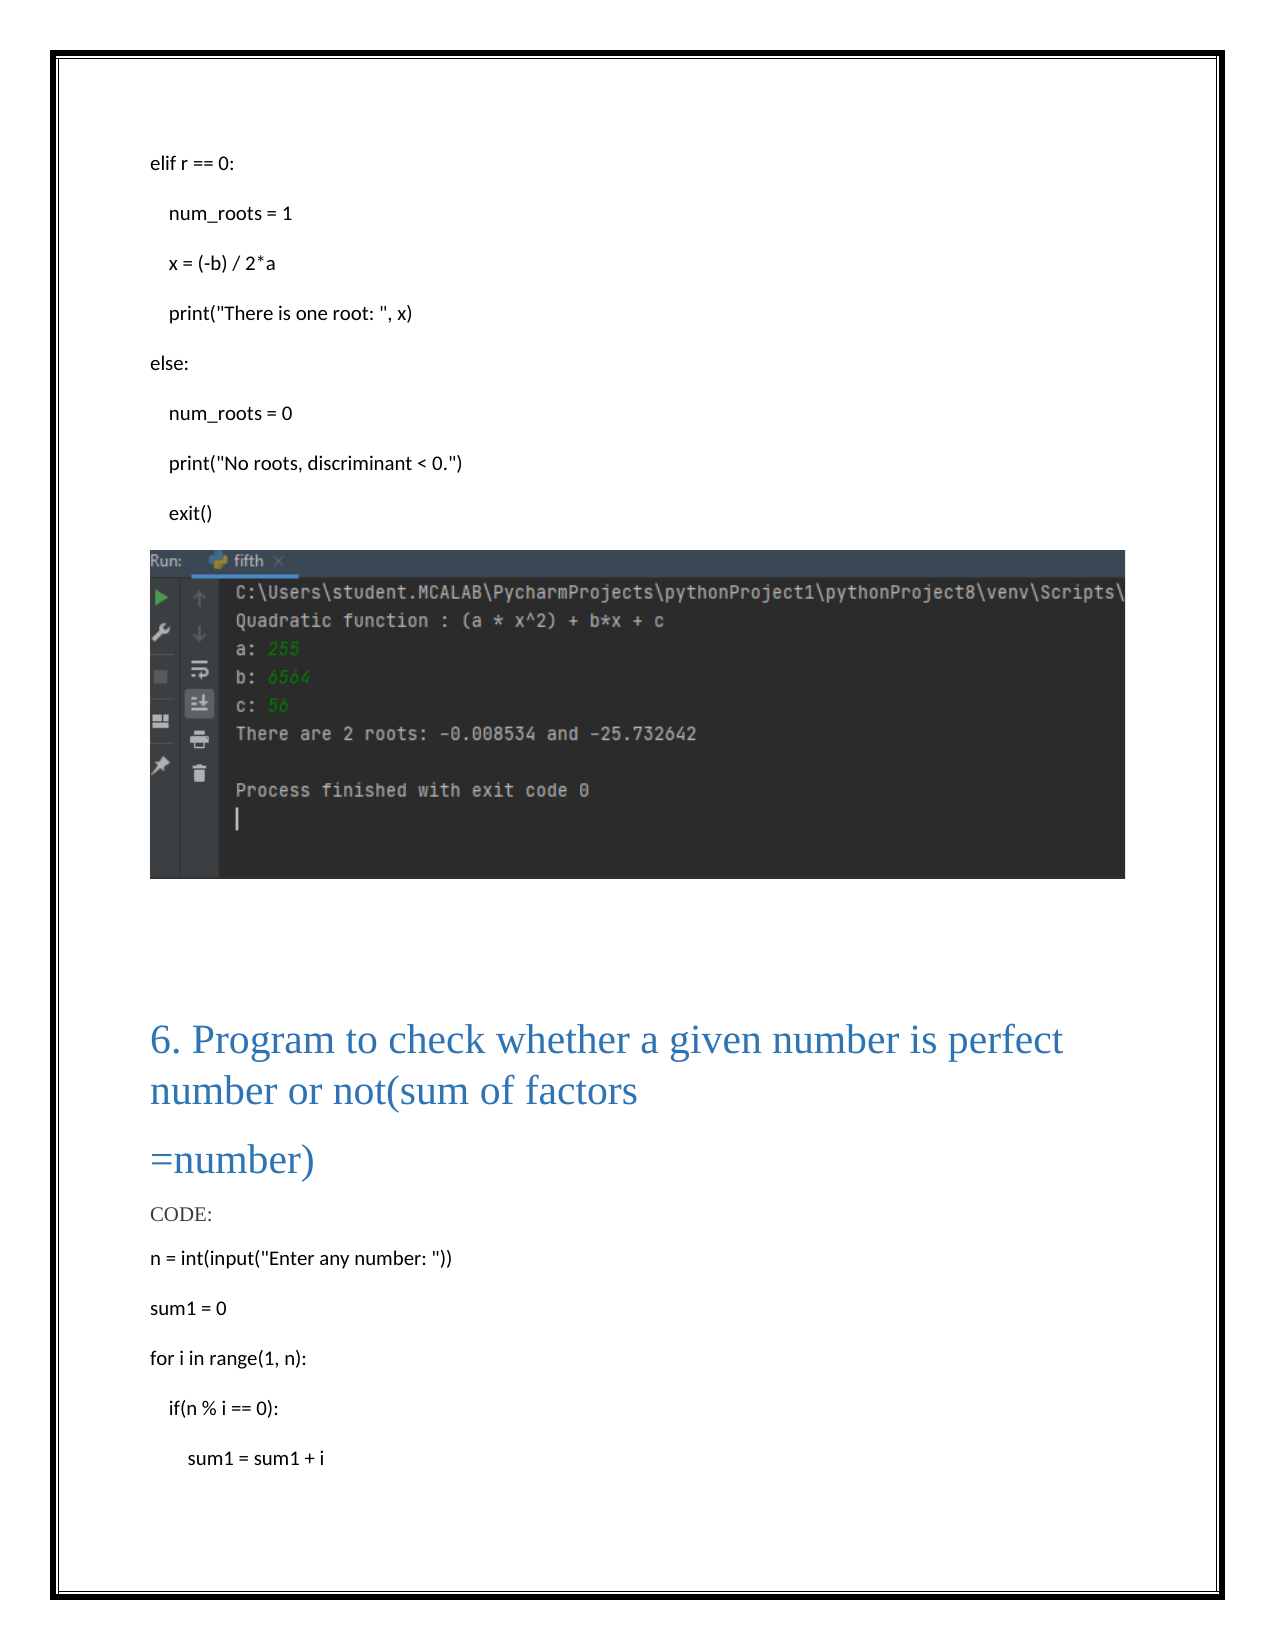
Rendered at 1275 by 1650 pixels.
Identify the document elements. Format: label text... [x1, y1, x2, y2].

text =number) [150, 1134, 1125, 1182]
text print("No roots, discriminant < 0.") [150, 450, 1125, 475]
text exit() [150, 500, 1125, 525]
picture [150, 550, 1125, 879]
text CODE: [150, 1202, 1125, 1226]
text 6. Program to check whether a given number is perfect number or not(sum of factors [150, 1014, 1125, 1114]
text num_roots = 0 [150, 400, 1125, 425]
text if(n % i == 0): [150, 1395, 1125, 1420]
text print("There is one root: ", x) [150, 300, 1125, 325]
text for i in range(1, n): [150, 1345, 1125, 1370]
text num_roots = 1 [150, 200, 1125, 225]
text elif r == 0: [150, 150, 1125, 175]
text x = (-b) / 2*a [150, 250, 1125, 275]
text n = int(input("Enter any number: ")) [150, 1245, 1125, 1270]
text else: [150, 350, 1125, 375]
text sum1 = sum1 + i [150, 1445, 1125, 1470]
text sum1 = 0 [150, 1295, 1125, 1320]
